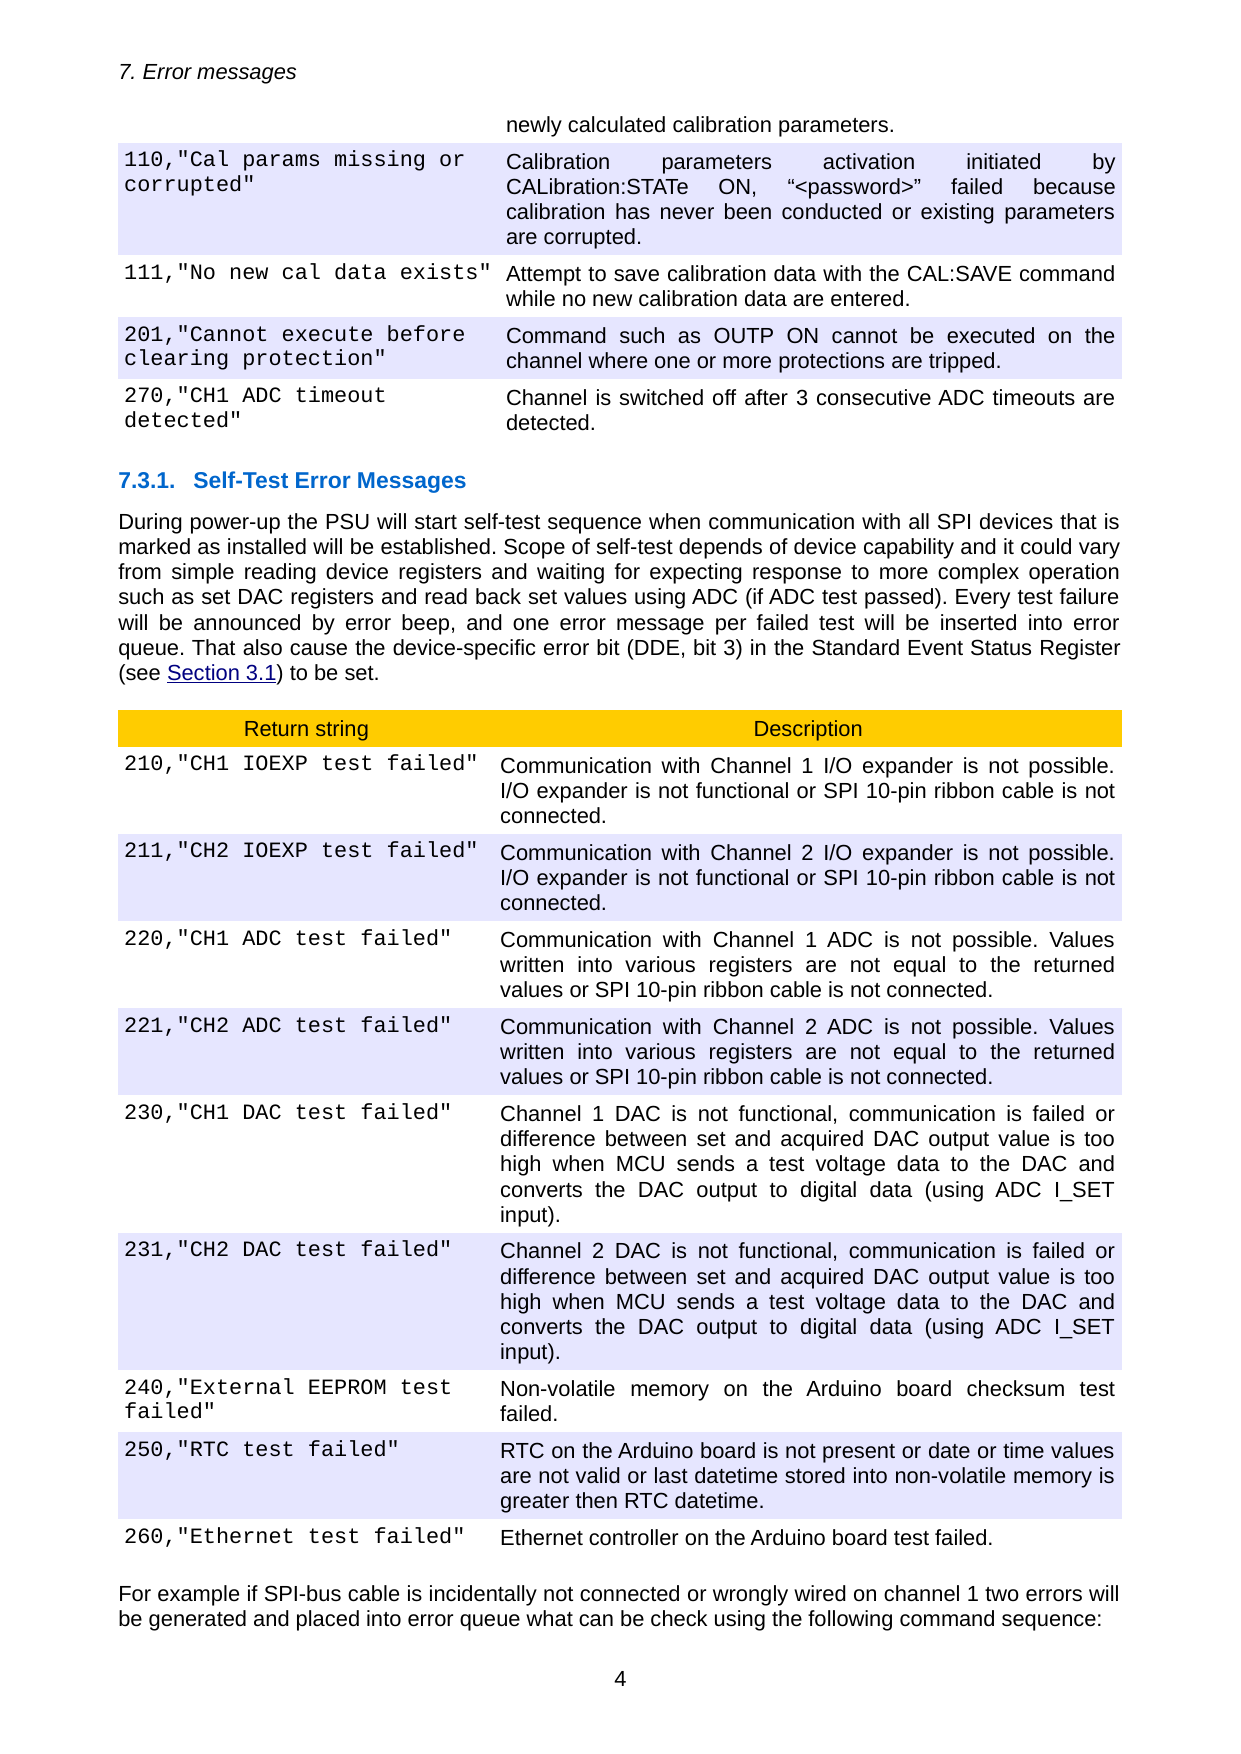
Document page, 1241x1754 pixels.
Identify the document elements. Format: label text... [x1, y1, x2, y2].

table_cell Non-volatile memory on the Arduino board checksum test failed. [494, 1370, 1122, 1432]
table_cell Communication with Channel 2 I/O expander is not possible. I/O expander is not functional or SPI 10-pin ribbon cable is not connected. [494, 834, 1122, 921]
table_cell 111,"No new cal data exists" [118, 255, 500, 317]
text During power-up the PSU will start self-test sequence when communication with all SPI devices that is marked as installed will be established. Scope of self-test depends of device capability and it could vary from simple reading device registers and waiting for expecting response to more complex operation such as set DAC registers and read back set values using ADC (if ADC test passed). Every test failure will be announced by error beep, and one error message per failed test will be inserted into error queue. That also cause the device-specific error bit (DDE, bit 3) in the Standard Event Status Register (see Section 3.1) to be set. [118, 508, 1122, 685]
table_cell Communication with Channel 1 I/O expander is not possible. I/O expander is not functional or SPI 10-pin ribbon cable is not connected. [494, 747, 1122, 834]
table_cell 270,"CH1 ADC timeout detected" [118, 379, 500, 441]
table_cell Calibration parameters activation initiated by CALibration:STATe ON, “<password>” failed because calibration has never been conducted or existing parameters are corrupted. [500, 143, 1122, 255]
table_cell newly calculated calibration parameters. [500, 106, 1122, 143]
table_cell Channel 2 DAC is not functional, communication is failed or difference between set and acquired DAC output value is too high when MCU sends a test voltage data to the DAC and converts the DAC output to digital data (using ADC I_SET input). [494, 1233, 1122, 1370]
table_cell 211,"CH2 IOEXP test failed" [118, 834, 494, 921]
table_cell 220,"CH1 ADC test failed" [118, 921, 494, 1008]
subtitle Self-Test Error Messages [118, 467, 1122, 494]
table_cell Ethernet controller on the Arduino board test failed. [494, 1519, 1122, 1556]
table_cell Channel is switched off after 3 consecutive ADC timeouts are detected. [500, 379, 1122, 441]
table_cell 230,"CH1 DAC test failed" [118, 1095, 494, 1233]
table_header Return string [118, 710, 494, 747]
table_cell 260,"Ethernet test failed" [118, 1519, 494, 1556]
table_cell 201,"Cannot execute before clearing protection" [118, 317, 500, 379]
table_cell Communication with Channel 1 ADC is not possible. Values written into various registers are not equal to the returned values or SPI 10-pin ribbon cable is not connected. [494, 921, 1122, 1008]
table_cell 110,"Cal params missing or corrupted" [118, 143, 500, 255]
table_cell 231,"CH2 DAC test failed" [118, 1233, 494, 1370]
table_cell Communication with Channel 2 ADC is not possible. Values written into various registers are not equal to the returned values or SPI 10-pin ribbon cable is not connected. [494, 1008, 1122, 1095]
table_header Description [494, 710, 1122, 747]
table_cell Command such as OUTP ON cannot be executed on the channel where one or more protections are tripped. [500, 317, 1122, 379]
table_cell 250,"RTC test failed" [118, 1432, 494, 1519]
table_cell 221,"CH2 ADC test failed" [118, 1008, 494, 1095]
table_cell 240,"External EEPROM test failed" [118, 1370, 494, 1432]
table_cell Attempt to save calibration data with the CAL:SAVE command while no new calibration data are entered. [500, 255, 1122, 317]
table_cell RTC on the Arduino board is not present or date or time values are not valid or last datetime stored into non-volatile memory is greater then RTC datetime. [494, 1432, 1122, 1519]
table_cell [118, 106, 500, 143]
text For example if SPI-bus cable is incidentally not connected or wrongly wired on channel 1 two errors will be generated and placed into error queue what can be check using the following command sequence: [118, 1581, 1122, 1631]
table_cell Channel 1 DAC is not functional, communication is failed or difference between set and acquired DAC output value is too high when MCU sends a test voltage data to the DAC and converts the DAC output to digital data (using ADC I_SET input). [494, 1095, 1122, 1233]
table_cell 210,"CH1 IOEXP test failed" [118, 747, 494, 834]
